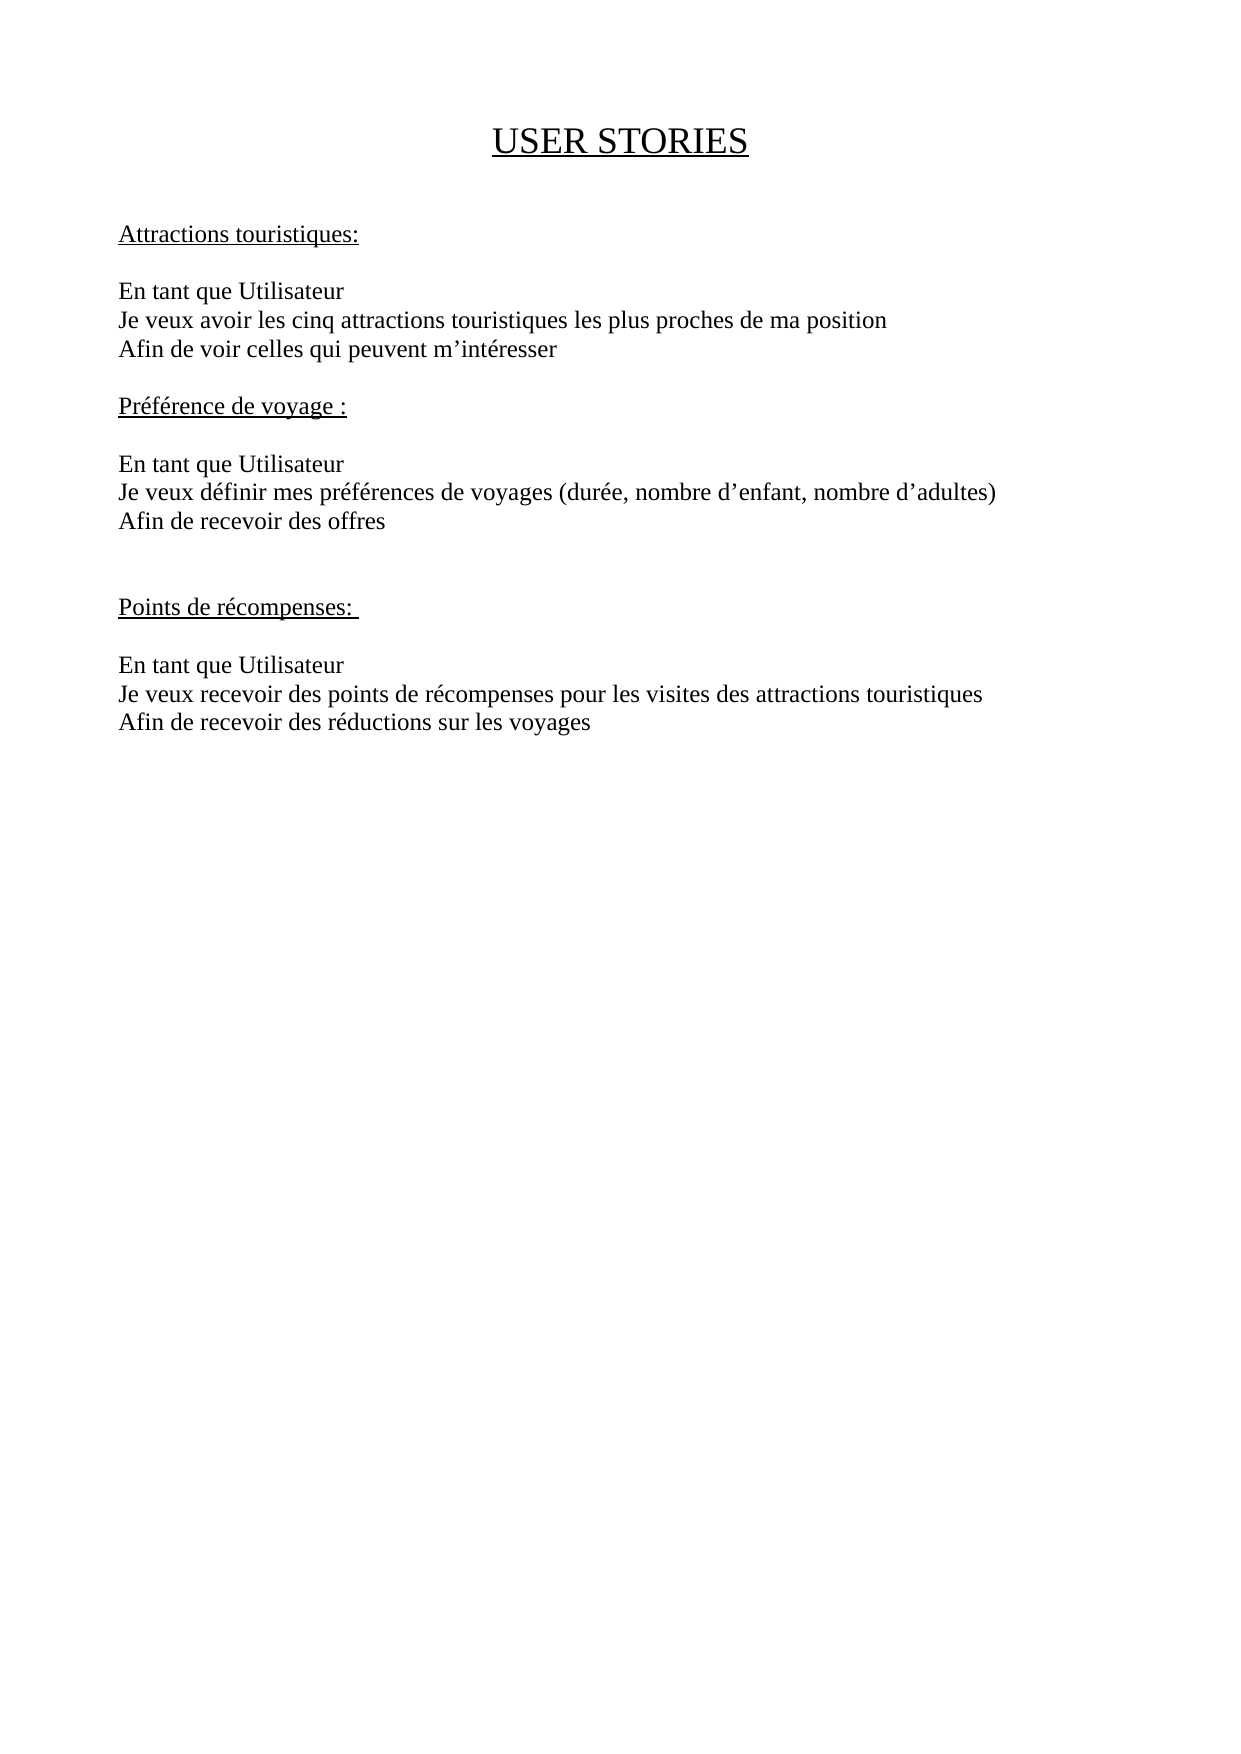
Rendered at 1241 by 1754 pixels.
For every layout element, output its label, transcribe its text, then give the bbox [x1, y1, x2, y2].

text Afin de recevoir des réductions sur les voyages [118, 707, 1122, 736]
text Attractions touristiques: [118, 219, 1122, 247]
text Je veux avoir les cinq attractions touristiques les plus proches de ma position [118, 305, 1122, 334]
text Je veux définir mes préférences de voyages (durée, nombre d’enfant, nombre d’adultes) [118, 477, 1122, 506]
text Points de récompenses: [118, 592, 1122, 621]
text Afin de voir celles qui peuvent m’intéresser [118, 334, 1122, 362]
text Afin de recevoir des offres [118, 506, 1122, 535]
text En tant que Utilisateur [118, 650, 1122, 679]
text USER STORIES [118, 118, 1122, 161]
text Préférence de voyage : [118, 391, 1122, 420]
text En tant que Utilisateur [118, 449, 1122, 477]
text Je veux recevoir des points de récompenses pour les visites des attractions touristiques [118, 679, 1122, 707]
text En tant que Utilisateur [118, 276, 1122, 305]
